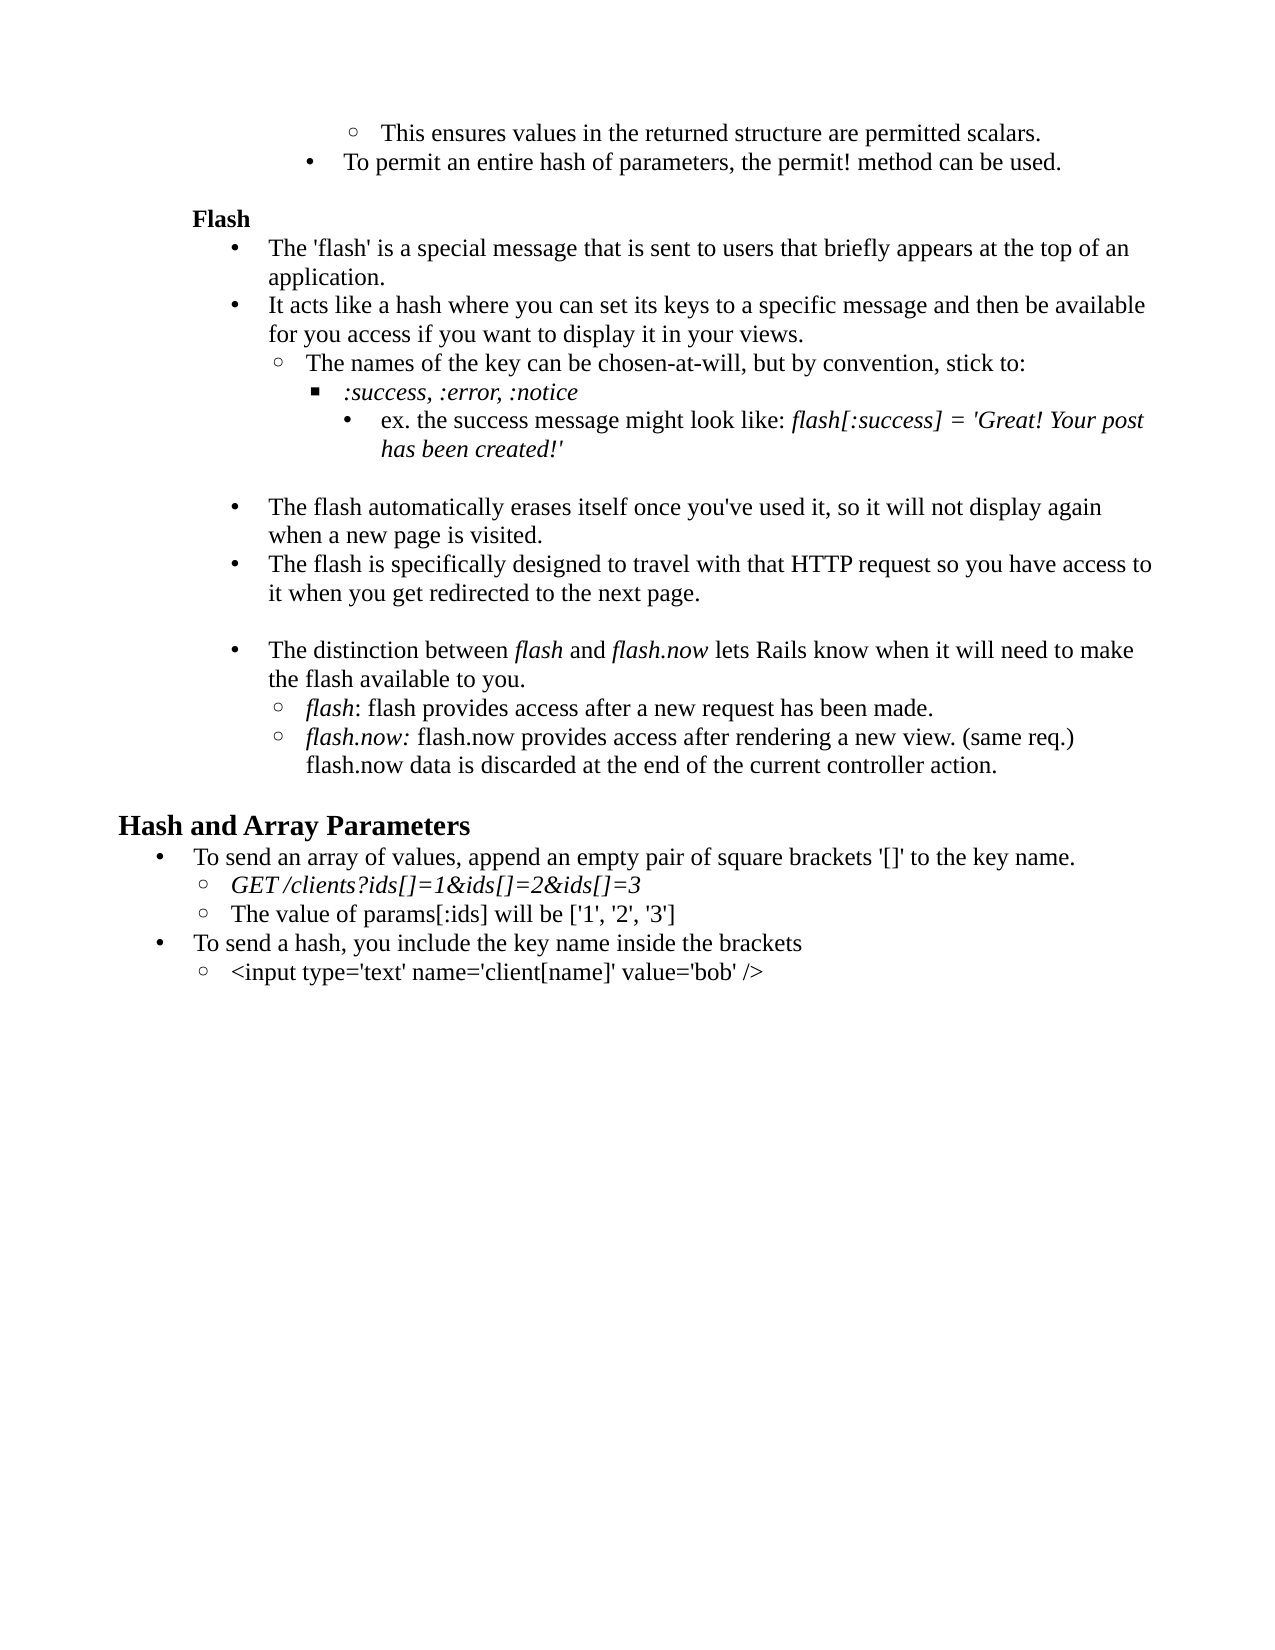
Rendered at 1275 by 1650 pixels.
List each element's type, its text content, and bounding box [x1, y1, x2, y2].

list The names of the key can be chosen-at-will, but by convention, stick to: [268, 348, 1157, 377]
list The flash is specifically designed to travel with that HTTP request so you have access to it when you get redirected to the next page. [231, 549, 1157, 607]
list The 'flash' is a special message that is sent to users that briefly appears at the top of an application. [231, 233, 1157, 291]
list To permit an entire hash of parameters, the permit! method can be used. [306, 147, 1157, 176]
list :success, :error, :notice [306, 377, 1157, 406]
list To send an array of values, append an empty pair of square brackets '[]' to the key name. [156, 842, 1157, 870]
list flash.now: flash.now provides access after rendering a new view. (same req.) flash.now data is discarded at the end of the current controller action. [268, 722, 1157, 779]
list ex. the success message might look like: flash[:success] = 'Great! Your post has been created!' [343, 406, 1157, 463]
list It acts like a hash where you can set its keys to a specific message and then be available for you access if you want to display it in your views. [231, 291, 1157, 348]
text Flash [118, 204, 1157, 233]
text Hash and Array Parameters [118, 808, 1157, 842]
list GET /clients?ids[]=1&ids[]=2&ids[]=3 [193, 870, 1157, 899]
list flash: flash provides access after a new request has been made. [268, 693, 1157, 722]
list <input type='text' name='client[name]' value='bob' /> [193, 957, 1157, 985]
list The flash automatically erases itself once you've used it, so it will not display again when a new page is visited. [231, 492, 1157, 549]
list This ensures values in the returned structure are permitted scalars. [343, 118, 1157, 147]
list The value of params[:ids] will be ['1', '2', '3'] [193, 899, 1157, 928]
list To send a hash, you include the key name inside the brackets [156, 928, 1157, 957]
list The distinction between flash and flash.now lets Rails know when it will need to make the flash available to you. [231, 636, 1157, 693]
